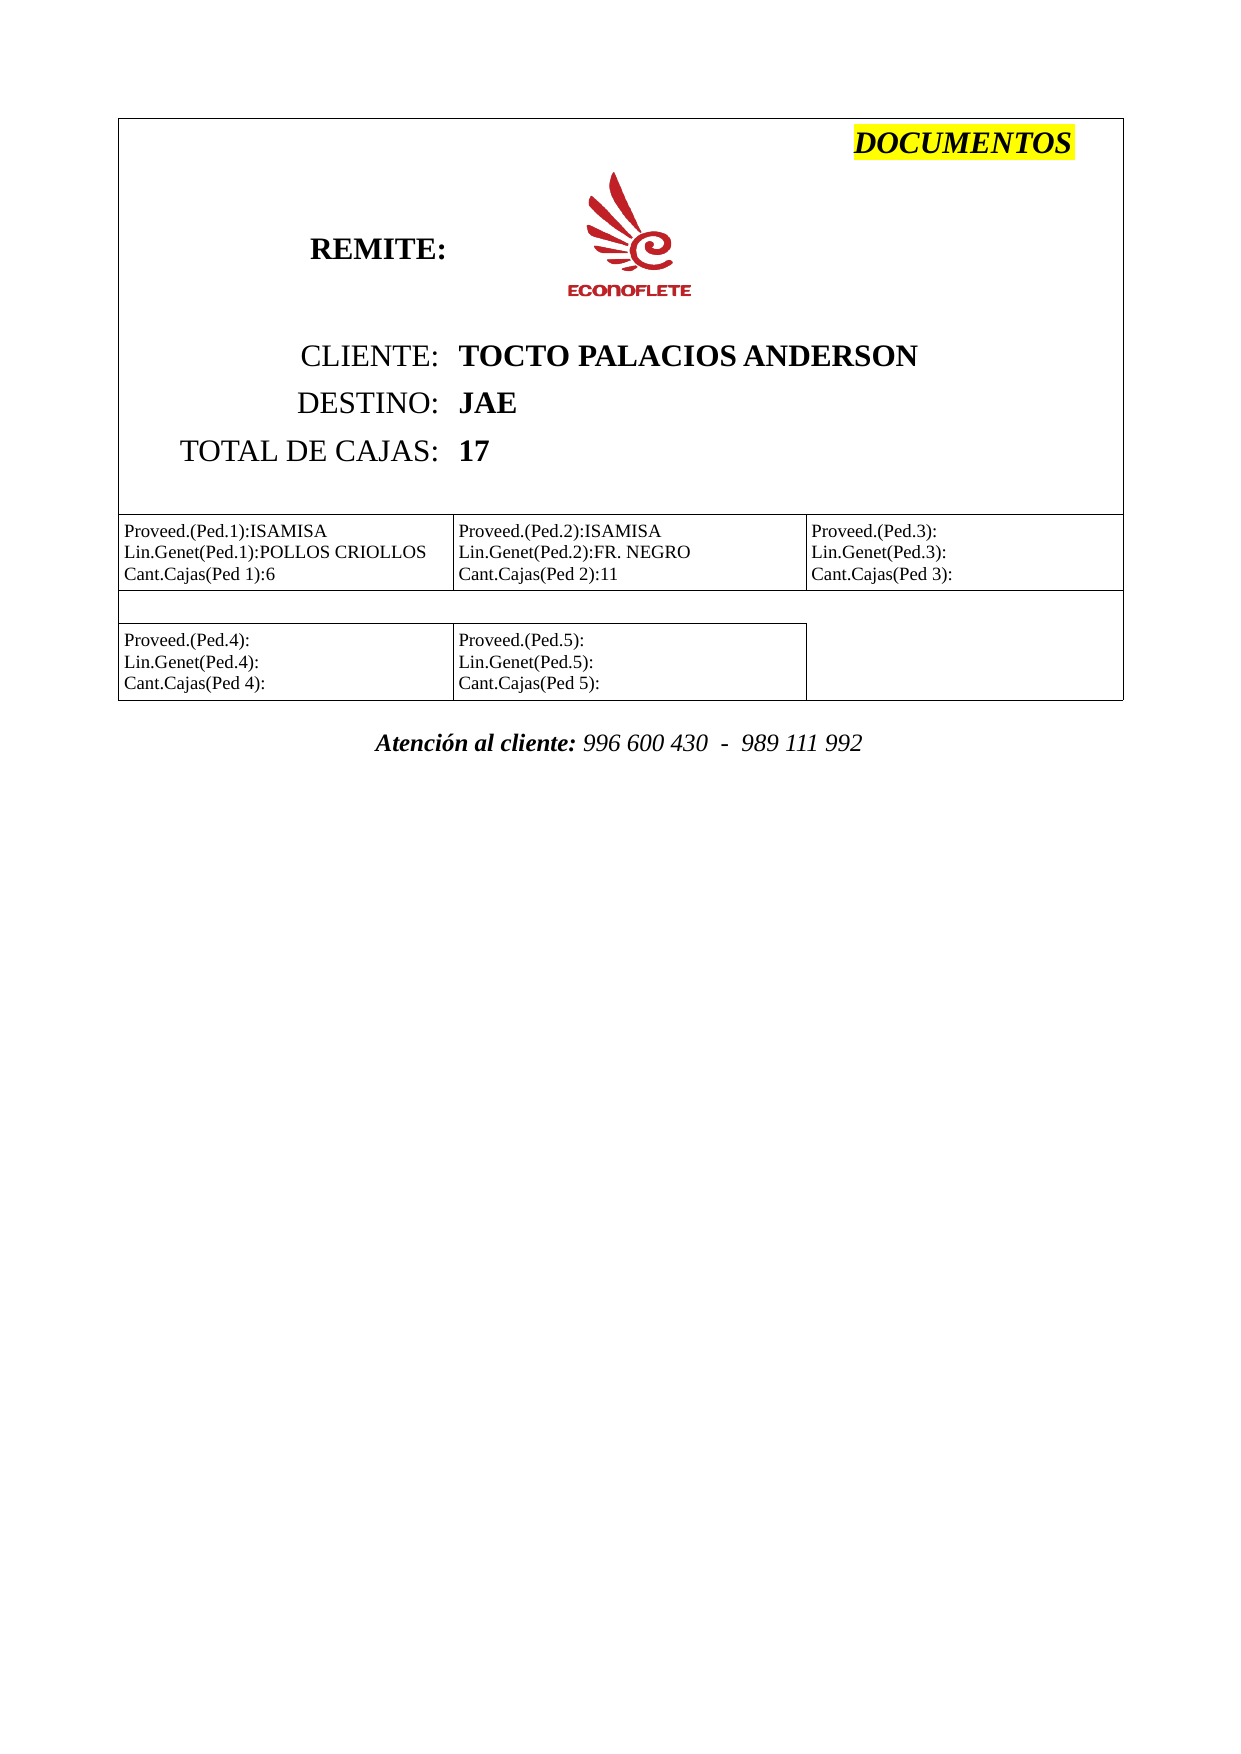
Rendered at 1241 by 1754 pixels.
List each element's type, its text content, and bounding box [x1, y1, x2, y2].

table_cell Proveed.(Ped.5): Lin.Genet(Ped.5): Cant.Cajas(Ped 5): [454, 624, 806, 699]
table_cell [807, 623, 1123, 699]
table_cell TOTAL DE CAJAS: [119, 426, 453, 474]
table_cell [119, 591, 453, 623]
table_cell [453, 474, 806, 514]
table_header [453, 119, 806, 166]
table_cell 17 [453, 426, 1123, 474]
table_cell DESTINO: [119, 379, 453, 426]
table_cell [806, 591, 1123, 623]
table_cell JAE [453, 379, 806, 426]
table_cell CLIENTE: [119, 332, 453, 379]
table_cell REMITE: [119, 166, 453, 332]
table_header [119, 119, 453, 166]
table_cell [806, 379, 1123, 426]
table_cell [453, 166, 806, 332]
table_cell Proveed.(Ped.4): Lin.Genet(Ped.4): Cant.Cajas(Ped 4): [119, 624, 453, 699]
table_cell Proveed.(Ped.2):ISAMISA Lin.Genet(Ped.2):FR. NEGRO Cant.Cajas(Ped 2):11 [454, 515, 806, 590]
table_cell [806, 166, 1123, 332]
table_cell [119, 474, 453, 514]
text Atención al cliente: 996 600 430 - 989 111 992 [118, 728, 1122, 757]
table_cell [453, 591, 806, 623]
table_cell [806, 474, 1123, 514]
table_header DOCUMENTOS [806, 119, 1123, 166]
table_cell TOCTO PALACIOS ANDERSON [453, 332, 1123, 379]
table_cell Proveed.(Ped.3): Lin.Genet(Ped.3): Cant.Cajas(Ped 3): [807, 515, 1123, 590]
table_cell Proveed.(Ped.1):ISAMISA Lin.Genet(Ped.1):POLLOS CRIOLLOS Cant.Cajas(Ped 1):6 [119, 515, 453, 590]
picture [552, 171, 707, 297]
